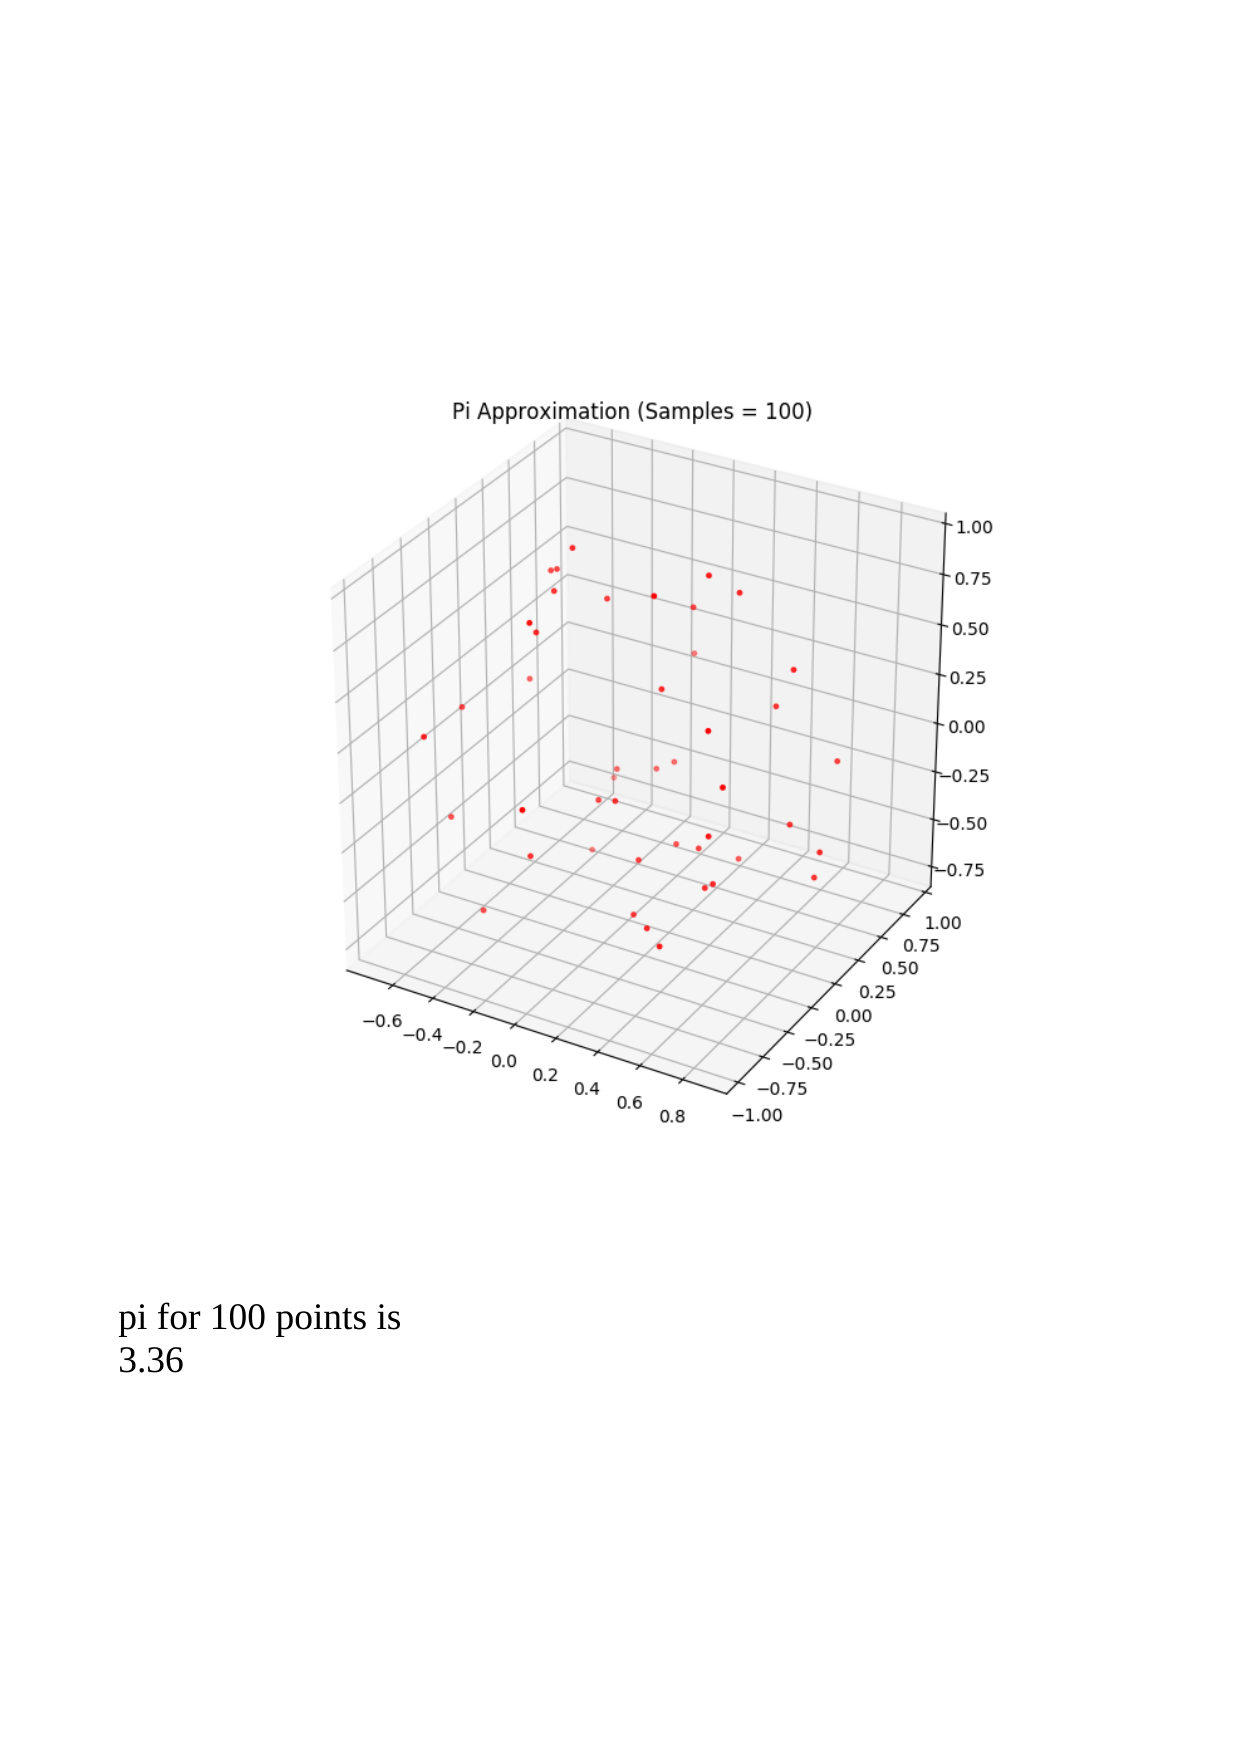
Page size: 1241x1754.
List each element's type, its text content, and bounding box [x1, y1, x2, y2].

text pi for 100 points is [118, 1294, 1122, 1338]
text 3.36 [118, 1338, 1122, 1381]
picture [118, 247, 1123, 1252]
